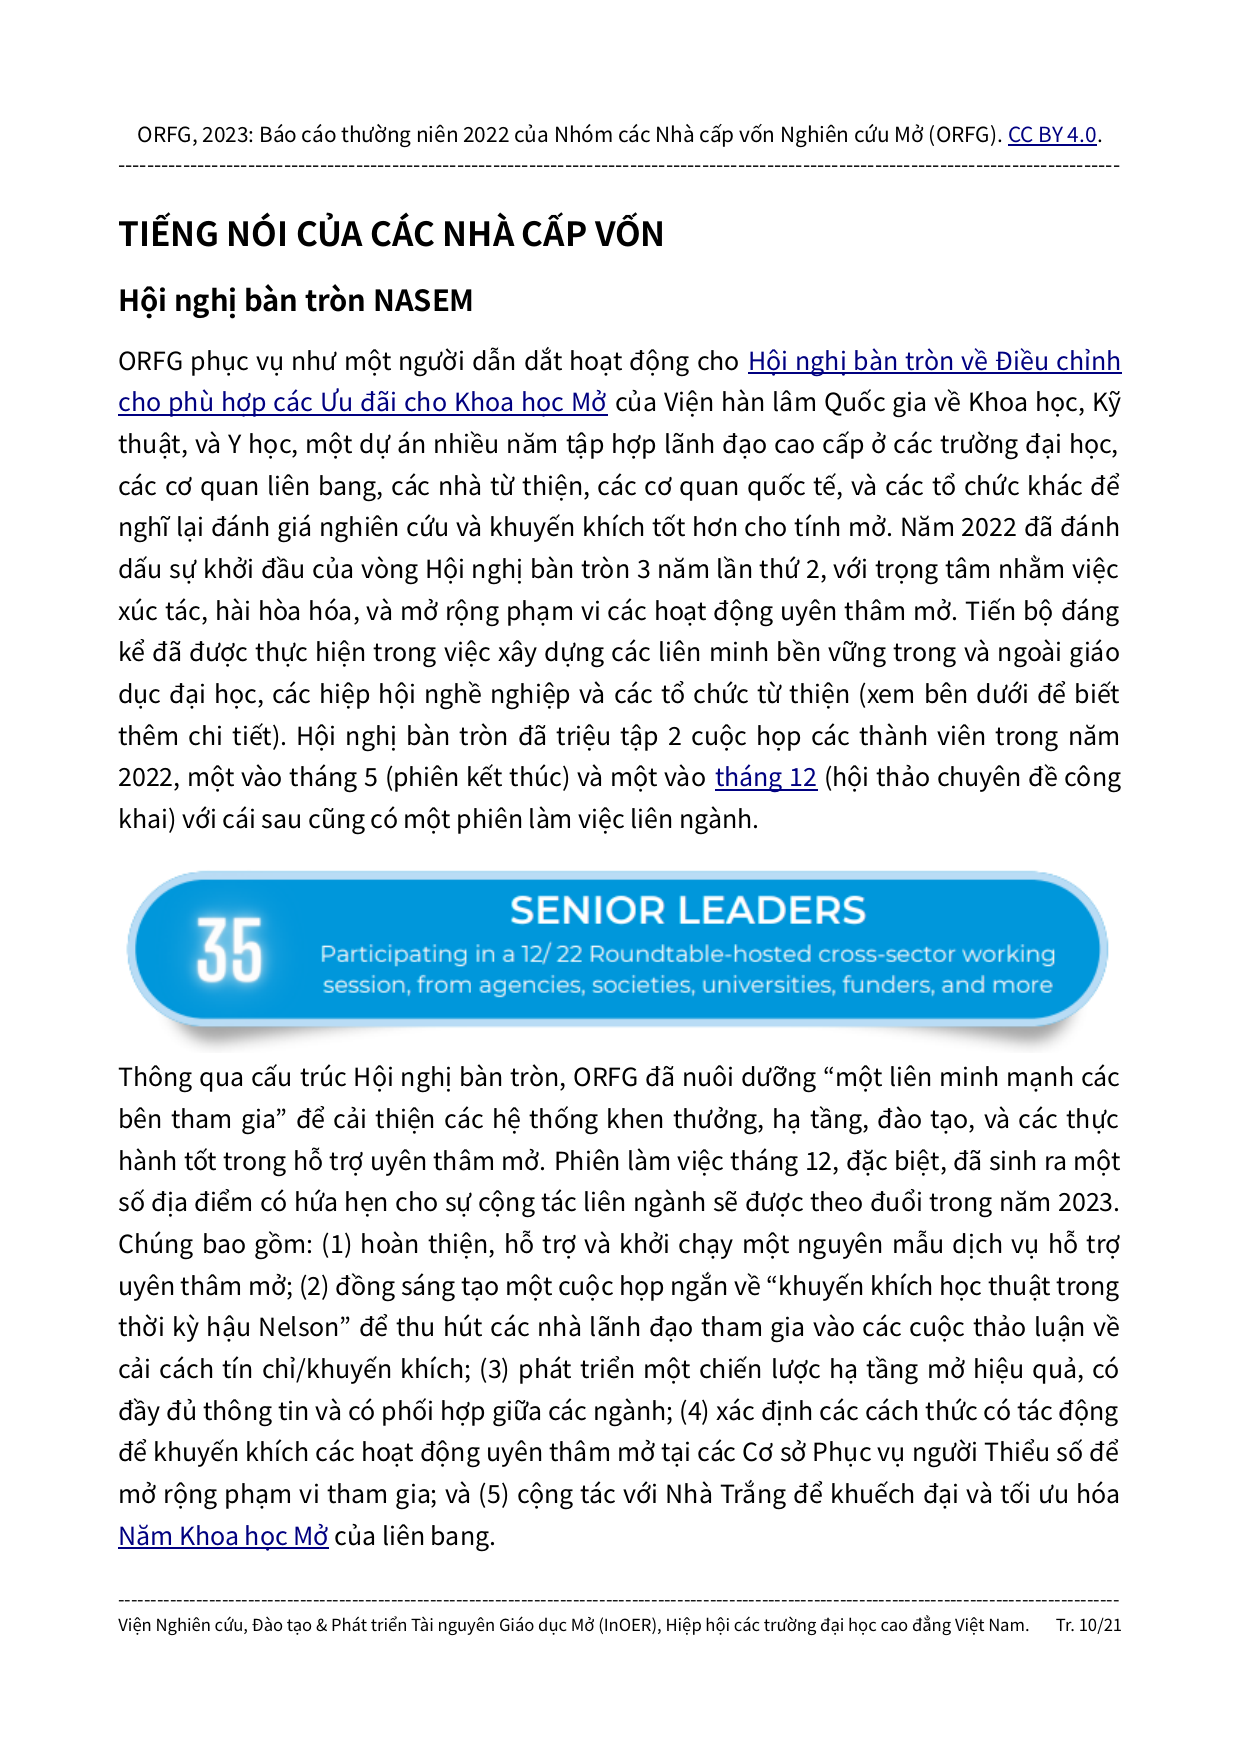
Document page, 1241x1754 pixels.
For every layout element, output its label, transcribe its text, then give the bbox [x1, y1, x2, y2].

text Hội nghị bàn tròn NASEM [118, 278, 1122, 320]
picture [118, 855, 1123, 1053]
text Thông qua cấu trúc Hội nghị bàn tròn, ORFG đã nuôi dưỡng “một liên minh mạnh các bên tham gia” để cải thiện các hệ thống khen thưởng, hạ tầng, đào tạo, và các thực hành tốt trong hỗ trợ uyên thâm mở. Phiên làm việc tháng 12, đặc biệt, đã sinh ra một số địa điểm có hứa hẹn cho sự cộng tác liên ngành sẽ được theo đuổi trong năm 2023. Chúng bao gồm: (1) hoàn thiện, hỗ trợ và khởi chạy một nguyên mẫu dịch vụ hỗ trợ uyên thâm mở; (2) đồng sáng tạo một cuộc họp ngắn về “khuyến khích học thuật trong thời kỳ hậu Nelson” để thu hút các nhà lãnh đạo tham gia vào các cuộc thảo luận về cải cách tín chỉ/khuyến khích; (3) phát triển một chiến lược hạ tầng mở hiệu quả, có đầy đủ thông tin và có phối hợp giữa các ngành; (4) xác định các cách thức có tác động để khuyến khích các hoạt động uyên thâm mở tại các Cơ sở Phục vụ người Thiểu số để mở rộng phạm vi tham gia; và (5) cộng tác với Nhà Trắng để khuếch đại và tối ưu hóa Năm Khoa học Mở của liên bang. [118, 1053, 1122, 1552]
text TIẾNG NÓI CỦA CÁC NHÀ CẤP VỐN [118, 208, 1122, 256]
text ORFG phục vụ như một người dẫn dắt hoạt động cho Hội nghị bàn tròn về Điều chỉnh cho phù hợp các Ưu đãi cho Khoa học Mở của Viện hàn lâm Quốc gia về Khoa học, Kỹ thuật, và Y học, một dự án nhiều năm tập hợp lãnh đạo cao cấp ở các trường đại học, các cơ quan liên bang, các nhà từ thiện, các cơ quan quốc tế, và các tổ chức khác để nghĩ lại đánh giá nghiên cứu và khuyến khích tốt hơn cho tính mở. Năm 2022 đã đánh dấu sự khởi đầu của vòng Hội nghị bàn tròn 3 năm lần thứ 2, với trọng tâm nhằm việc xúc tác, hài hòa hóa, và mở rộng phạm vi các hoạt động uyên thâm mở. Tiến bộ đáng kể đã được thực hiện trong việc xây dựng các liên minh bền vững trong và ngoài giáo dục đại học, các hiệp hội nghề nghiệp và các tổ chức từ thiện (xem bên dưới để biết thêm chi tiết). Hội nghị bàn tròn đã triệu tập 2 cuộc họp các thành viên trong năm 2022, một vào tháng 5 (phiên kết thúc) và một vào tháng 12 (hội thảo chuyên đề công khai) với cái sau cũng có một phiên làm việc liên ngành. [118, 341, 1122, 836]
